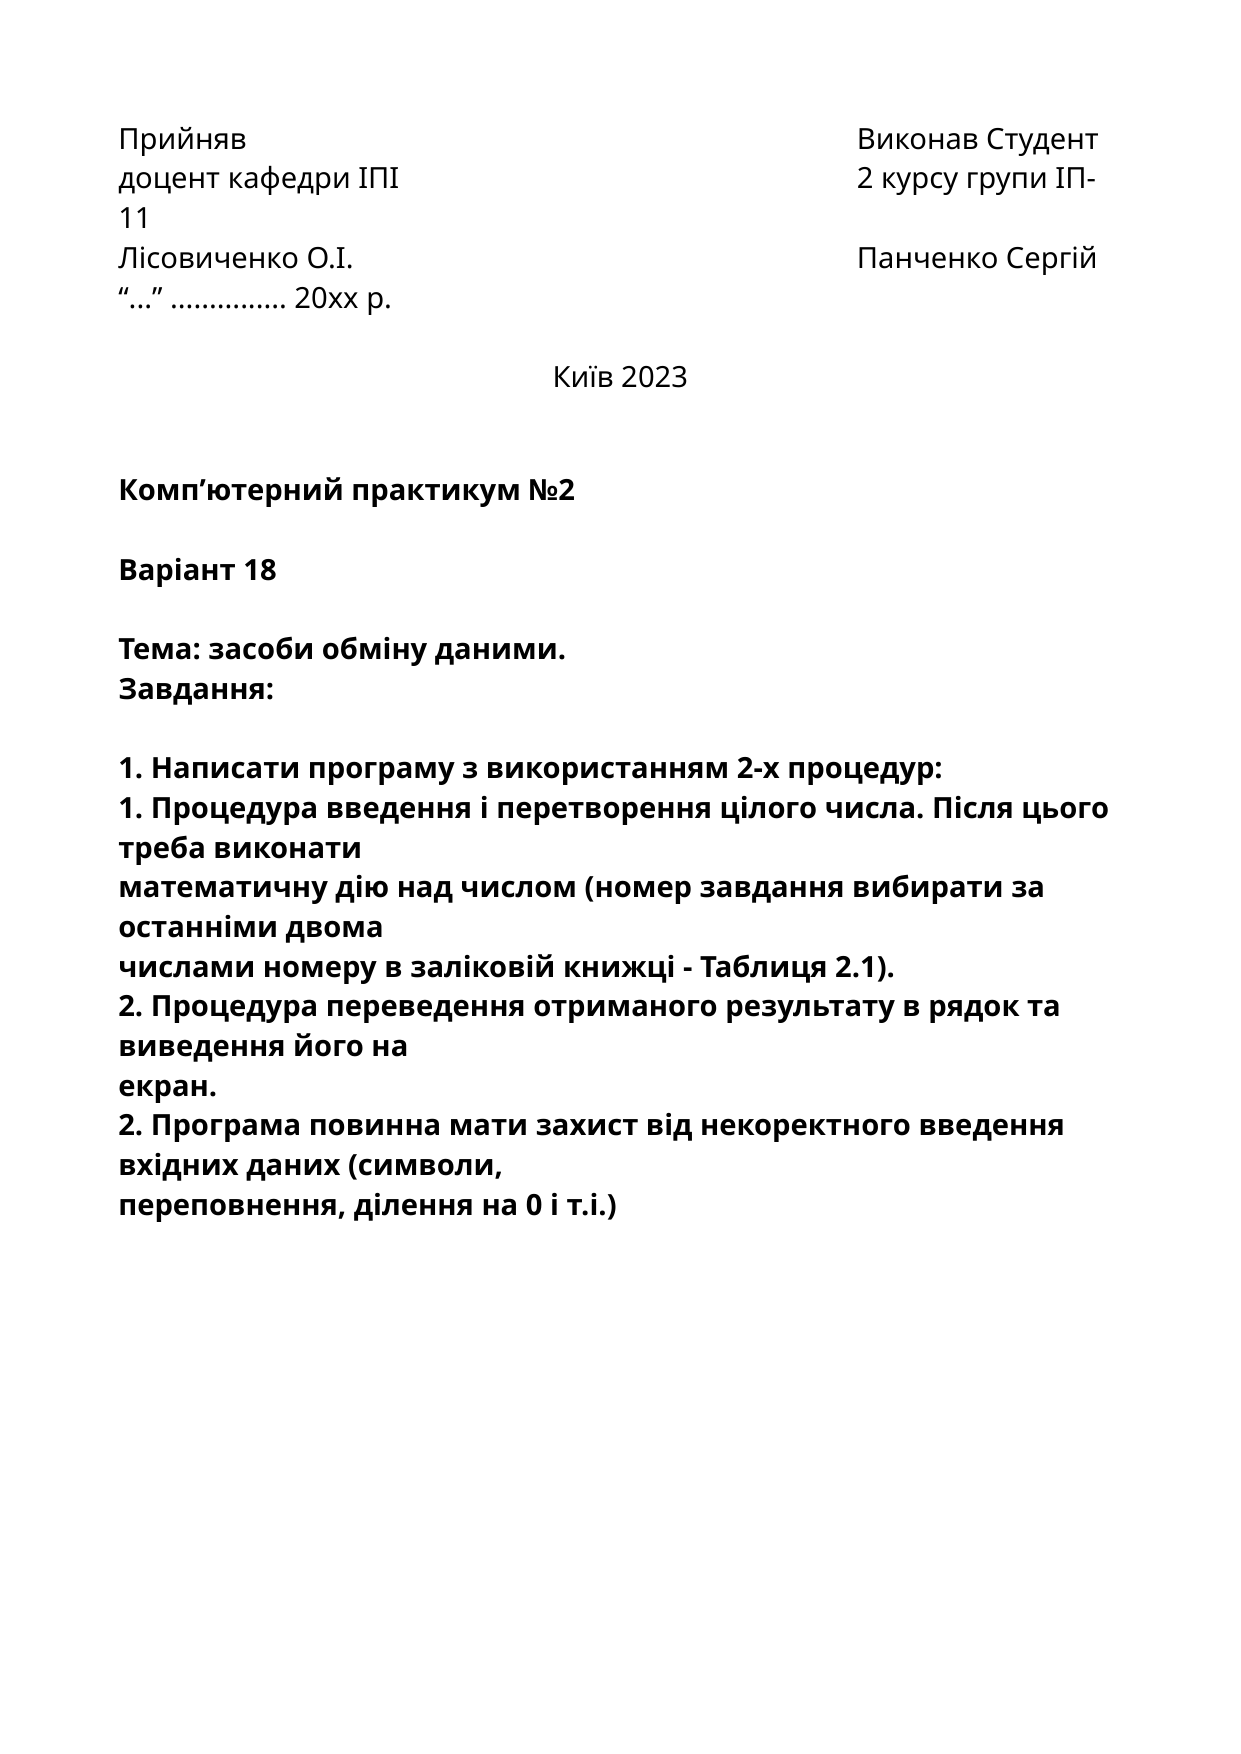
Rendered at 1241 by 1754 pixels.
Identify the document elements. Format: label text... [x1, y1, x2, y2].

text числами номеру в заліковій книжці - Таблиця 2.1). [118, 946, 1122, 986]
text доцент кафедри ІПІ 2 курсу групи ІП-11 [118, 158, 1122, 237]
text Прийняв Виконав Студент [118, 118, 1122, 158]
text 2. Процедура переведення отриманого результату в рядок та виведення його на [118, 986, 1122, 1065]
text Комп’ютерний практикум №2 [118, 470, 1122, 509]
text 1. Написати програму з використанням 2-х процедур: [118, 747, 1122, 787]
text 1. Процедура введення і перетворення цілого числа. Після цього треба виконати [118, 787, 1122, 867]
text Лісовиченко О.І. Панченко Сергій [118, 237, 1122, 277]
text Завдання: [118, 668, 1122, 708]
text математичну дію над числом (номер завдання вибирати за останніми двома [118, 867, 1122, 946]
text 2. Програма повинна мати захист від некоректного введення вхідних даних (символи, [118, 1105, 1122, 1184]
text Тема: засоби обміну даними. [118, 628, 1122, 668]
text Київ 2023 [118, 356, 1122, 430]
text переповнення, ділення на 0 і т.і.) [118, 1184, 1122, 1224]
text екран. [118, 1065, 1122, 1105]
text “...” ............... 20хх р. [118, 277, 1122, 317]
text Варіант 18 [118, 549, 1122, 589]
